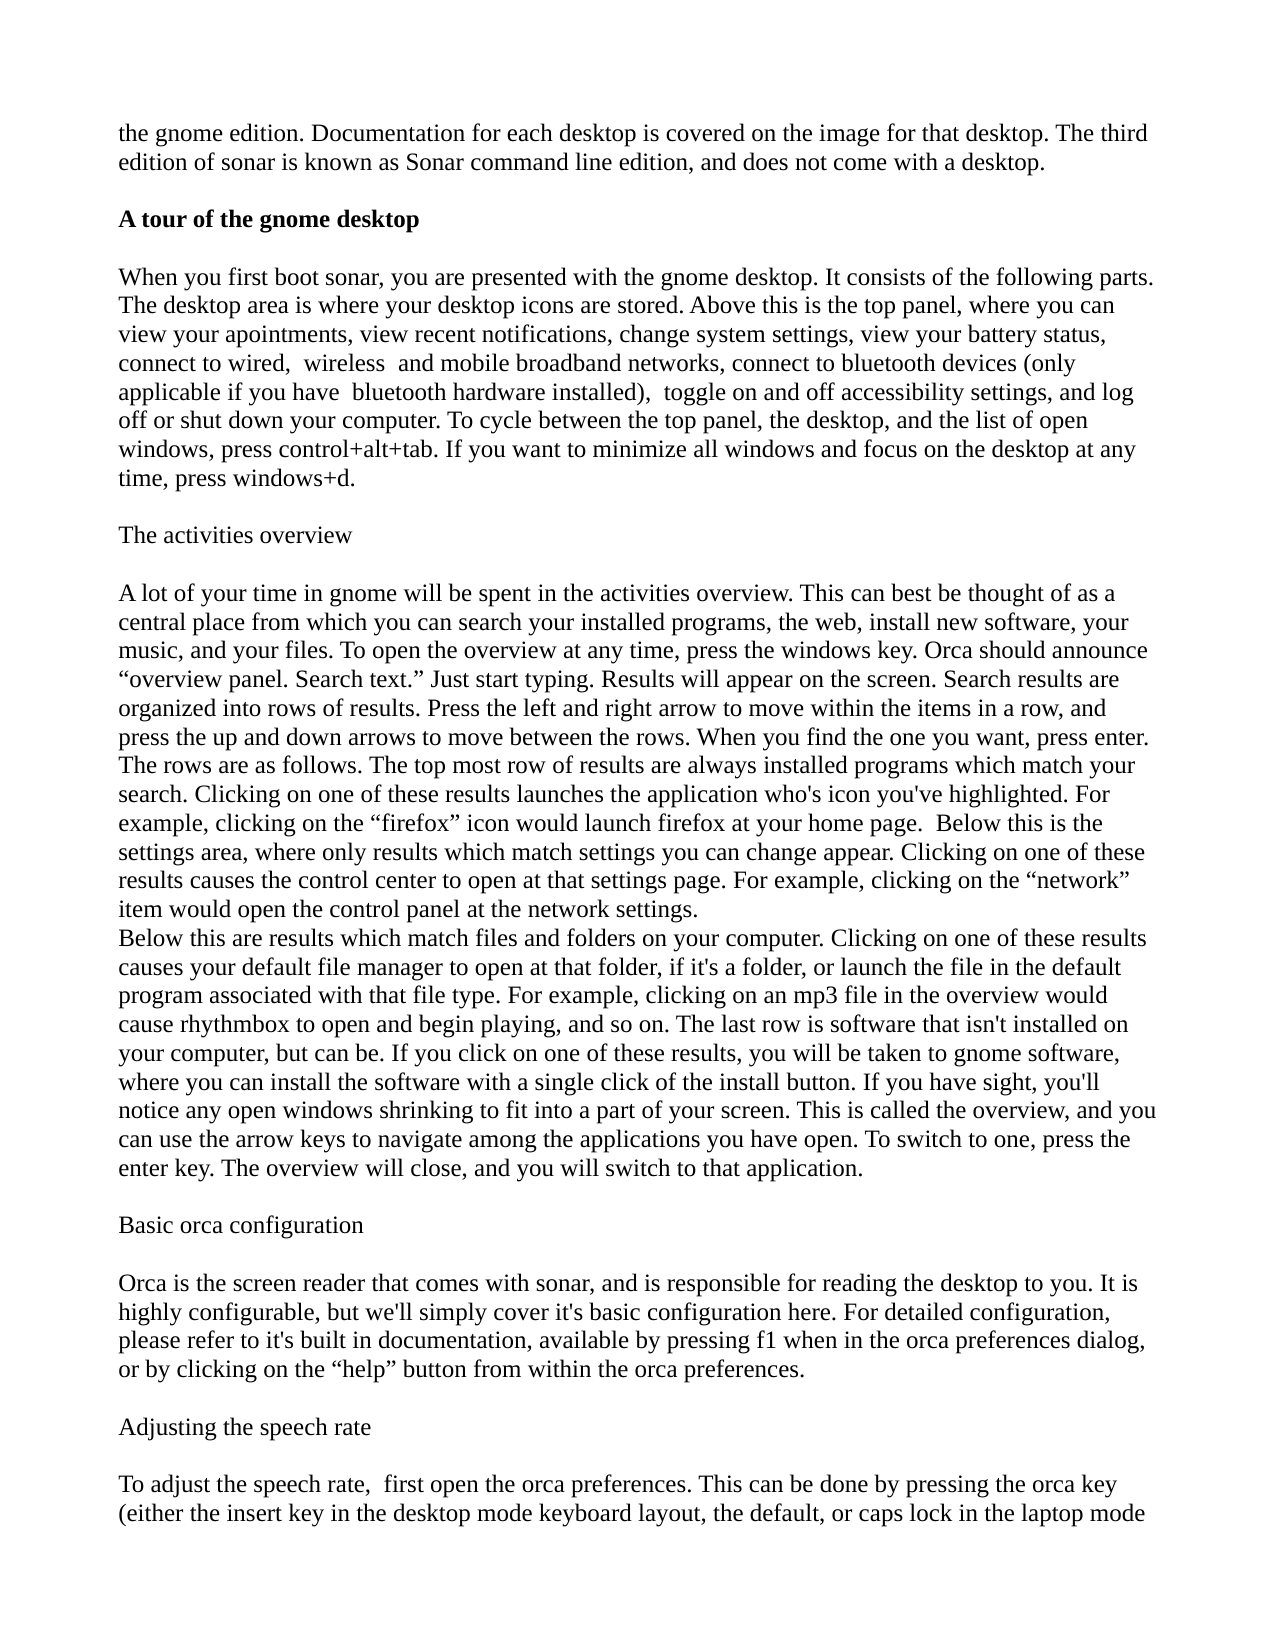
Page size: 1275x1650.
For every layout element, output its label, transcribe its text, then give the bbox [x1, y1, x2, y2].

text To adjust the speech rate, first open the orca preferences. This can be done by pressing the orca key (either the insert key in the desktop mode keyboard layout, the default, or caps lock in the laptop mode [118, 1469, 1157, 1527]
text A lot of your time in gnome will be spent in the activities overview. This can best be thought of as a central place from which you can search your installed programs, the web, install new software, your music, and your files. To open the overview at any time, press the windows key. Orca should announce “overview panel. Search text.” Just start typing. Results will appear on the screen. Search results are organized into rows of results. Press the left and right arrow to move within the items in a row, and press the up and down arrows to move between the rows. When you find the one you want, press enter. The rows are as follows. The top most row of results are always installed programs which match your search. Clicking on one of these results launches the application who's icon you've highlighted. For example, clicking on the “firefox” icon would launch firefox at your home page. Below this is the settings area, where only results which match settings you can change appear. Clicking on one of these results causes the control center to open at that settings page. For example, clicking on the “network” item would open the control panel at the network settings. [118, 578, 1157, 923]
text When you first boot sonar, you are presented with the gnome desktop. It consists of the following parts. The desktop area is where your desktop icons are stored. Above this is the top panel, where you can view your apointments, view recent notifications, change system settings, view your battery status, connect to wired, wireless and mobile broadband networks, connect to bluetooth devices (only applicable if you have bluetooth hardware installed), toggle on and off accessibility settings, and log off or shut down your computer. To cycle between the top panel, the desktop, and the list of open windows, press control+alt+tab. If you want to minimize all windows and focus on the desktop at any time, press windows+d. [118, 262, 1157, 492]
text Orca is the screen reader that comes with sonar, and is responsible for reading the desktop to you. It is highly configurable, but we'll simply cover it's basic configuration here. For detailed configuration, please refer to it's built in documentation, available by pressing f1 when in the orca preferences dialog, or by clicking on the “help” button from within the orca preferences. [118, 1268, 1157, 1383]
text Below this are results which match files and folders on your computer. Clicking on one of these results causes your default file manager to open at that folder, if it's a folder, or launch the file in the default program associated with that file type. For example, clicking on an mp3 file in the overview would cause rhythmbox to open and begin playing, and so on. The last row is software that isn't installed on your computer, but can be. If you click on one of these results, you will be taken to gnome software, where you can install the software with a single click of the install button. If you have sight, you'll notice any open windows shrinking to fit into a part of your screen. This is called the overview, and you can use the arrow keys to navigate among the applications you have open. To switch to one, press the enter key. The overview will close, and you will switch to that application. [118, 923, 1157, 1182]
text A tour of the gnome desktop [118, 204, 1157, 233]
text Basic orca configuration [118, 1211, 1157, 1239]
text The activities overview [118, 521, 1157, 549]
text the gnome edition. Documentation for each desktop is covered on the image for that desktop. The third edition of sonar is known as Sonar command line edition, and does not come with a desktop. [118, 118, 1157, 176]
text Adjusting the speech rate [118, 1412, 1157, 1441]
